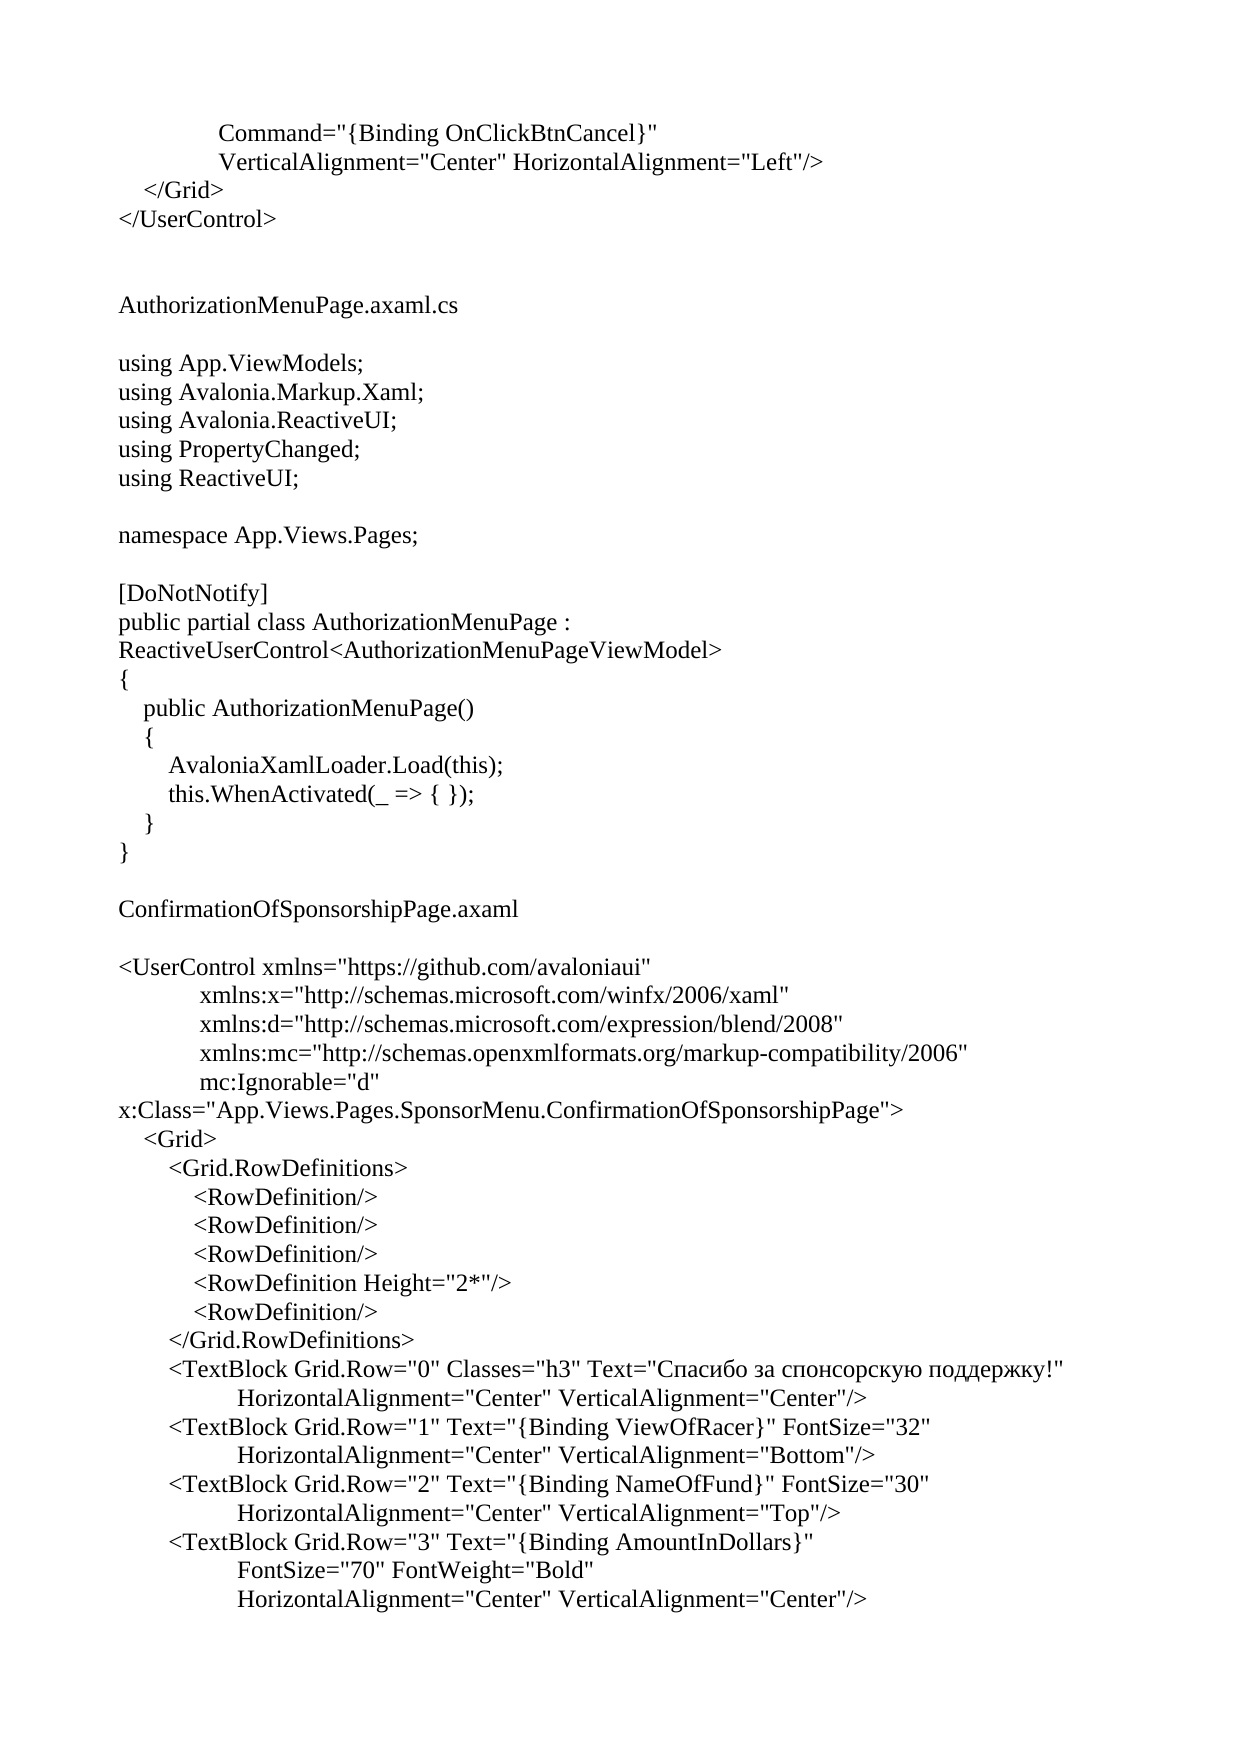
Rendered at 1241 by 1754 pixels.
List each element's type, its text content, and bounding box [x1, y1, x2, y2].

subtitle <UserControl xmlns="https://github.com/avaloniaui" xmlns:x="http://schemas.microsoft.com/winfx/2006/xaml" xmlns:d="http://schemas.microsoft.com/expression/blend/2008" xmlns:mc="http://schemas.openxmlformats.org/markup-compatibility/2006" mc:Ignorable="d" x:Class="App.Views.Pages.SponsorMenu.ConfirmationOfSponsorshipPage"> <Grid> <Grid.RowDefinitions> <RowDefinition/> <RowDefinition/> <RowDefinition/> <RowDefinition Height="2*"/> <RowDefinition/> </Grid.RowDefinitions> <TextBlock Grid.Row="0" Classes="h3" Text="Спасибо за спонсорскую поддержку!" HorizontalAlignment="Center" VerticalAlignment="Center"/> <TextBlock Grid.Row="1" Text="{Binding ViewOfRacer}" FontSize="32" HorizontalAlignment="Center" VerticalAlignment="Bottom"/> <TextBlock Grid.Row="2" Text="{Binding NameOfFund}" FontSize="30" HorizontalAlignment="Center" VerticalAlignment="Top"/> <TextBlock Grid.Row="3" Text="{Binding AmountInDollars}" FontSize="70" FontWeight="Bold" HorizontalAlignment="Center" VerticalAlignment="Center"/> [118, 952, 1122, 1613]
subtitle using App.ViewModels; using Avalonia.Markup.Xaml; using Avalonia.ReactiveUI; using PropertyChanged; using ReactiveUI; namespace App.Views.Pages; [DoNotNotify] public partial class AuthorizationMenuPage : ReactiveUserControl<AuthorizationMenuPageViewModel> { public AuthorizationMenuPage() { AvaloniaXamlLoader.Load(this); this.WhenActivated(_ => { }); } } [118, 348, 1122, 894]
subtitle AuthorizationMenuPage.axaml.cs [118, 291, 1122, 348]
subtitle ConfirmationOfSponsorshipPage.axaml [118, 894, 1122, 952]
subtitle Command="{Binding OnClickBtnCancel}" VerticalAlignment="Center" HorizontalAlignment="Left"/> </Grid> </UserControl> [118, 118, 1122, 291]
